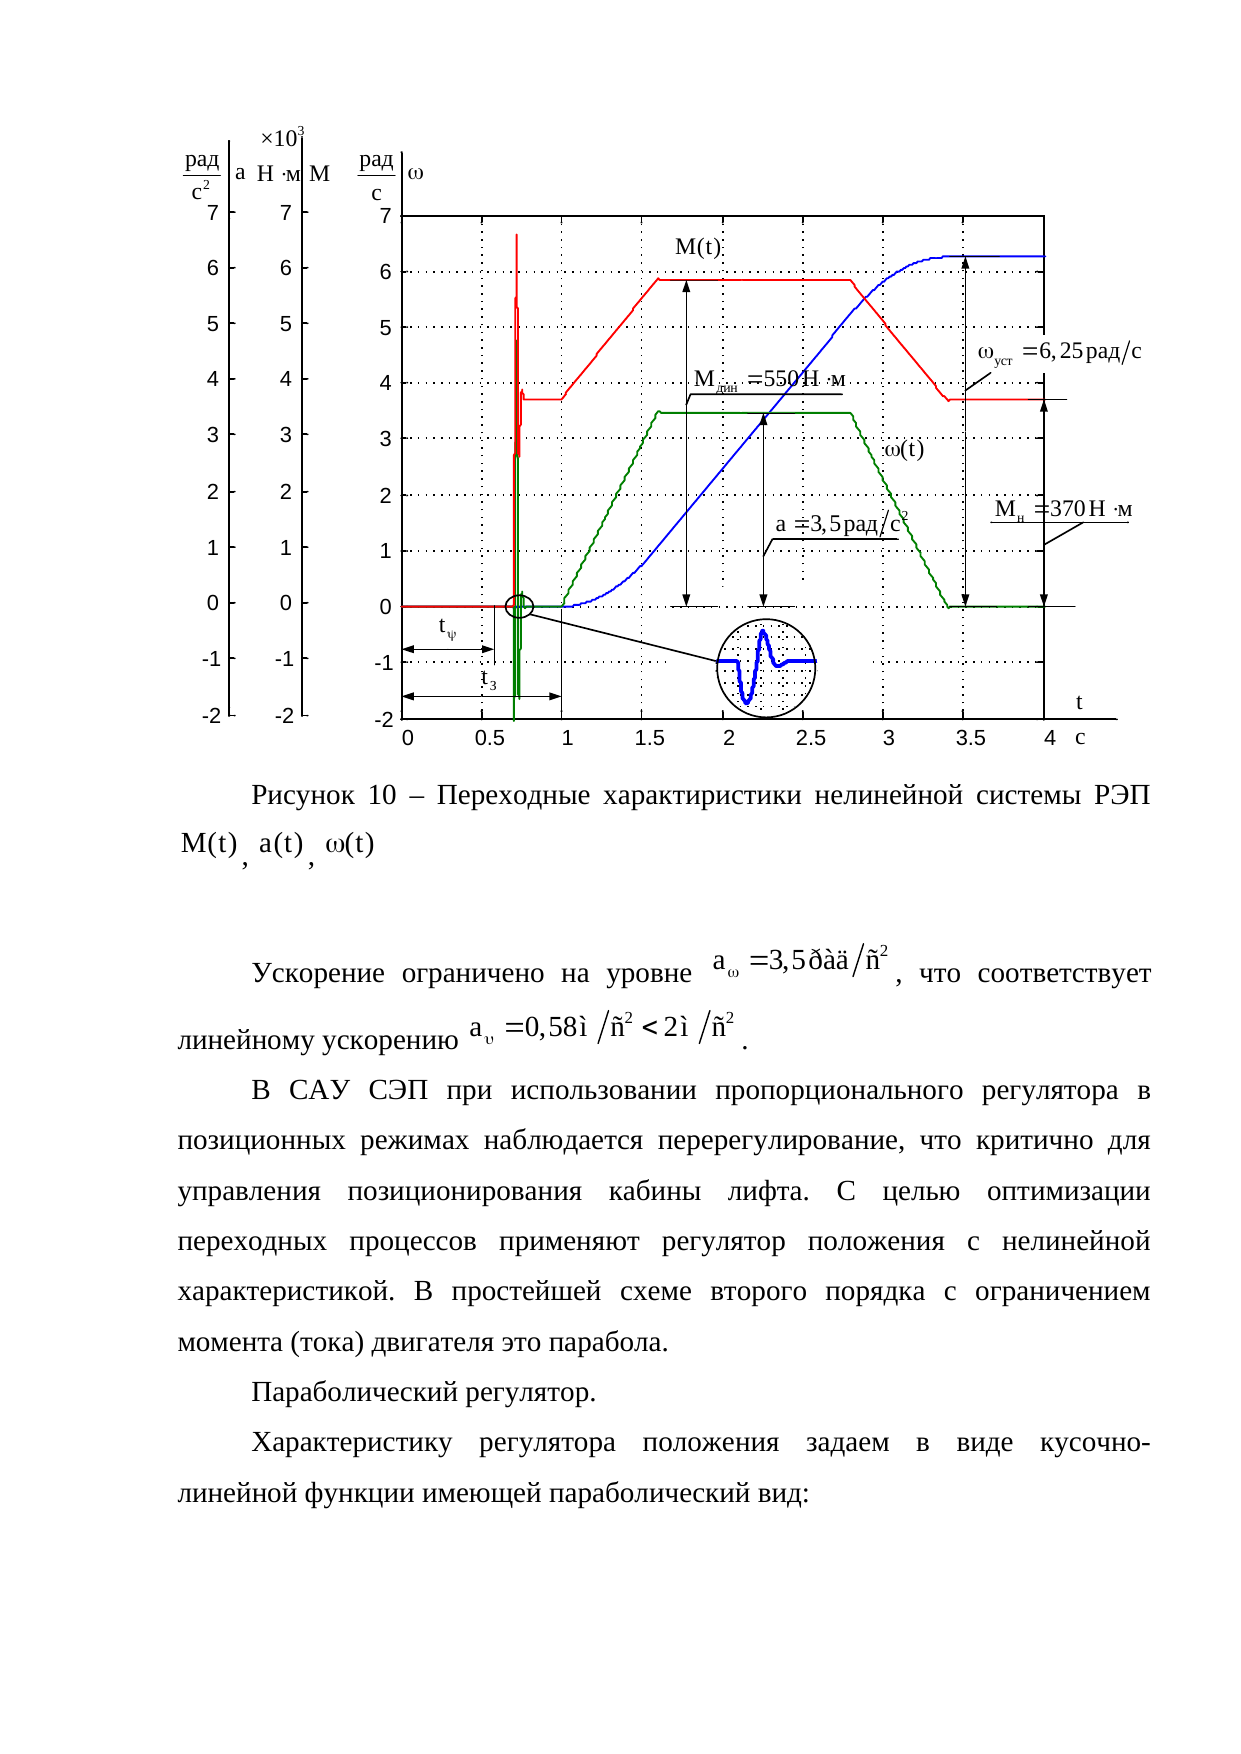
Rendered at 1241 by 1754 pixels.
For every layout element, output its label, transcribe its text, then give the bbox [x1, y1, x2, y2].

text Параболический регулятор. [177, 1374, 1152, 1408]
text В САУ СЭП при использовании пропорционального регулятора в позиционных режимах наблюдается перерегулирование, что критично для управления позиционирования кабины лифта. С целью оптимизации переходных процессов применяют регулятор положения с нелинейной характеристикой. В простейшей схеме второго порядка с ограничением момента (тока) двигателя это парабола. [177, 1072, 1152, 1357]
text Ускорение ограничено на уровне , что соответствует линейному ускорению . [177, 938, 1152, 1055]
text Характеристику регулятора положения задаем в виде кусочно-линейной функции имеющей параболический вид: [177, 1424, 1152, 1508]
text Рисунок 10 – Переходные характиристики нелинейной системы РЭП , , [177, 777, 1152, 871]
